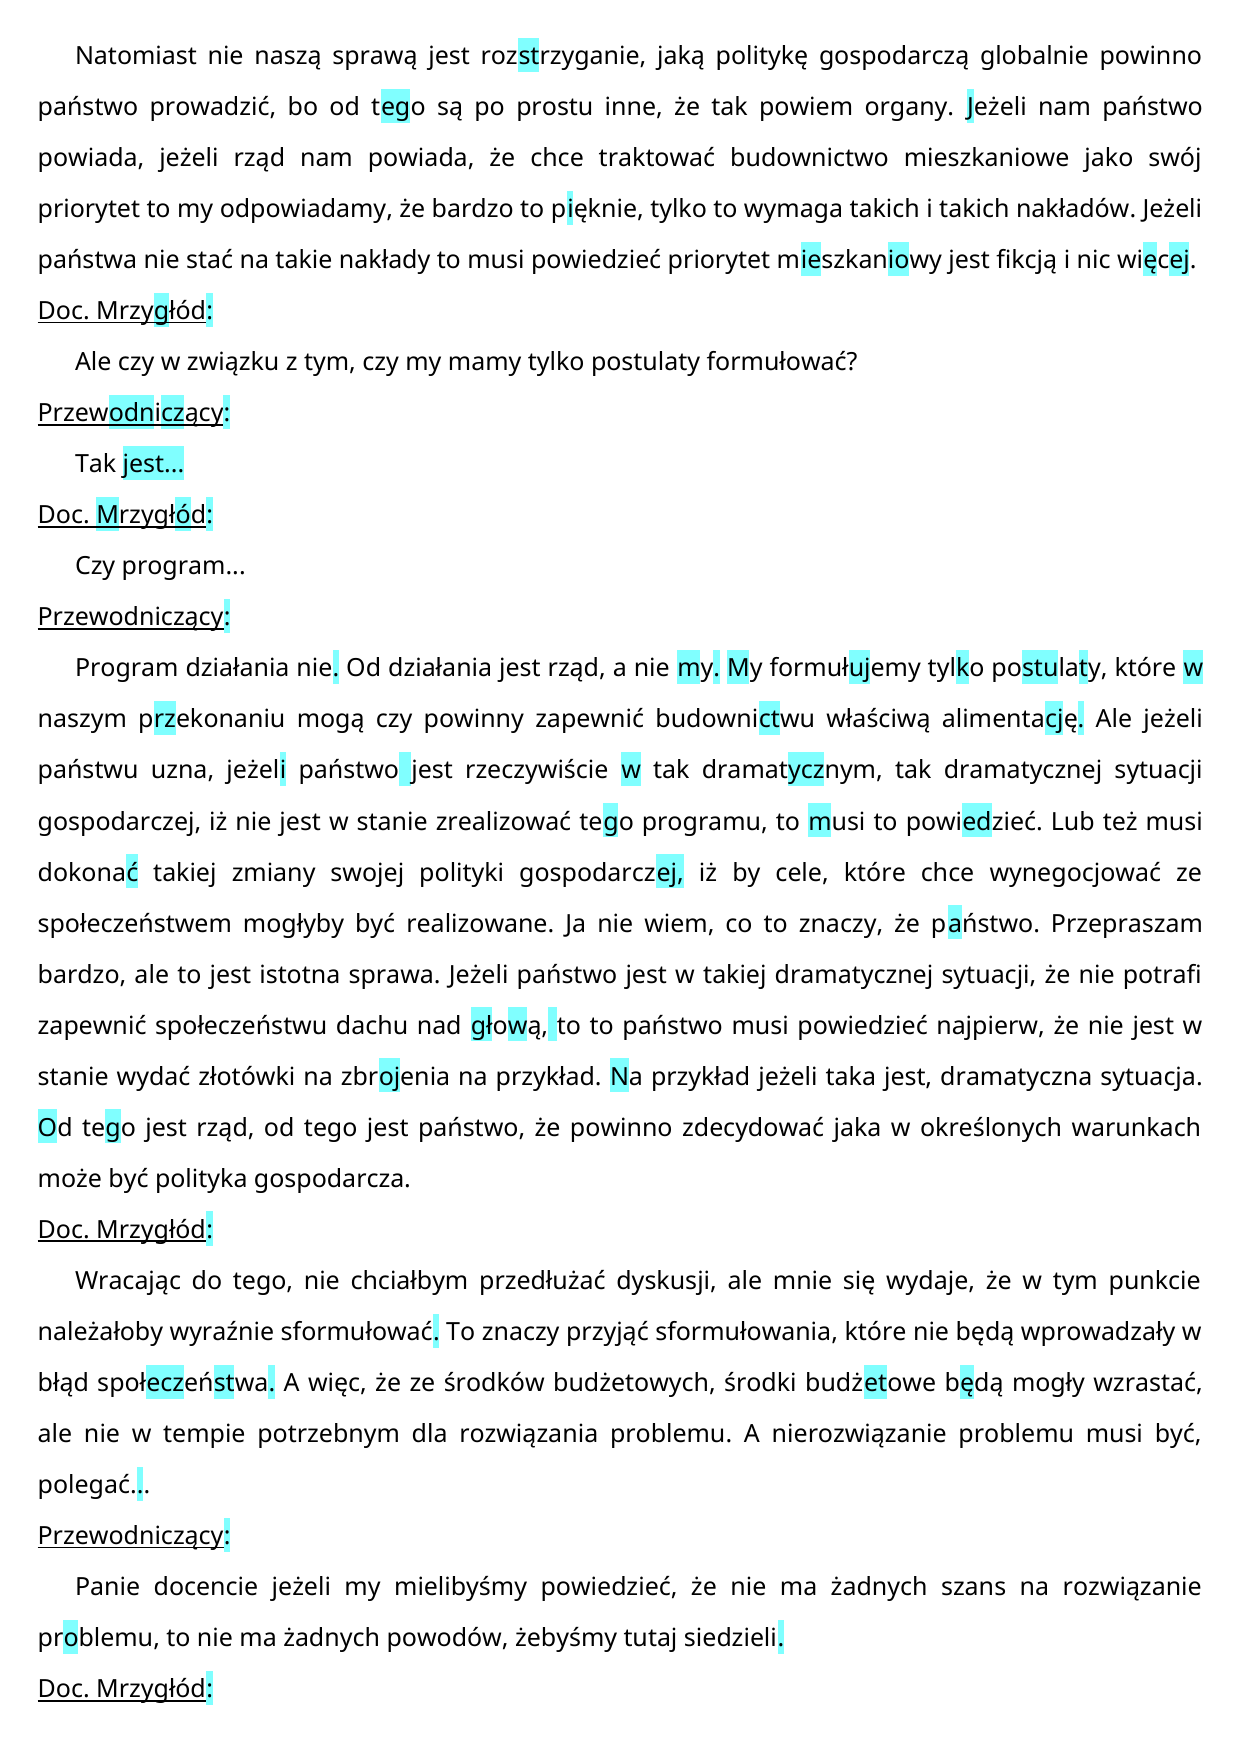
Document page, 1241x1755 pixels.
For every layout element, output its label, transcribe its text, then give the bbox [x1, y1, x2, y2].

text Czy program... [37, 548, 1203, 582]
text Przewodniczący: [37, 1518, 1203, 1552]
text Natomiast nie naszą sprawą jest rozstrzyganie, jaką politykę gospodarczą globalnie powinno państwo prowadzić, bo od tego są po prostu inne, że tak powiem organy. Jeżeli nam państwo powiada, jeżeli rząd nam powiada, że chce traktować budownictwo mieszkaniowe jako swój priorytet to my odpowiadamy, że bardzo to pięknie, tylko to wymaga takich i takich nakładów. Jeżeli państwa nie stać na takie nakłady to musi powiedzieć priorytet mieszkaniowy jest fikcją i nic więcej. [37, 37, 1203, 276]
text Przewodniczący: [37, 599, 1203, 633]
text Doc. Mrzygłód: [37, 293, 1203, 327]
text Doc. Mrzygłód: [37, 497, 1203, 531]
text Panie docencie jeżeli my mielibyśmy powiedzieć, że nie ma żadnych szans na rozwiązanie problemu, to nie ma żadnych powodów, żebyśmy tutaj siedzieli. [37, 1569, 1203, 1654]
text Wracając do tego, nie chciałbym przedłużać dyskusji, ale mnie się wydaje, że w tym punkcie należałoby wyraźnie sformułować. To znaczy przyjąć sformułowania, które nie będą wprowadzały w błąd społeczeństwa. A więc, że ze środków budżetowych, środki budżetowe będą mogły wzrastać, ale nie w tempie potrzebnym dla rozwiązania problemu. A nierozwiązanie problemu musi być, polegać... [37, 1262, 1203, 1501]
text Tak jest... [37, 446, 1203, 480]
text Doc. Mrzygłód: [37, 1671, 1203, 1705]
text Program działania nie. Od działania jest rząd, a nie my. My formułujemy tylko postulaty, które w naszym przekonaniu mogą czy powinny zapewnić budownictwu właściwą alimentację. Ale jeżeli państwu uzna, jeżeli państwo jest rzeczywiście w tak dramatycznym, tak dramatycznej sytuacji gospodarczej, iż nie jest w stanie zrealizować tego programu, to musi to powiedzieć. Lub też musi dokonać takiej zmiany swojej polityki gospodarczej, iż by cele, które chce wynegocjować ze społeczeństwem mogłyby być realizowane. Ja nie wiem, co to znaczy, że państwo. Przepraszam bardzo, ale to jest istotna sprawa. Jeżeli państwo jest w takiej dramatycznej sytuacji, że nie potrafi zapewnić społeczeństwu dachu nad głową, to to państwo musi powiedzieć najpierw, że nie jest w stanie wydać złotówki na zbrojenia na przykład. Na przykład jeżeli taka jest, dramatyczna sytuacja. Od tego jest rząd, od tego jest państwo, że powinno zdecydować jaka w określonych warunkach może być polityka gospodarcza. [37, 650, 1203, 1194]
text Doc. Mrzygłód: [37, 1211, 1203, 1246]
text Ale czy w związku z tym, czy my mamy tylko postulaty formułować? [37, 344, 1203, 378]
text Przewodniczący: [37, 395, 1203, 429]
